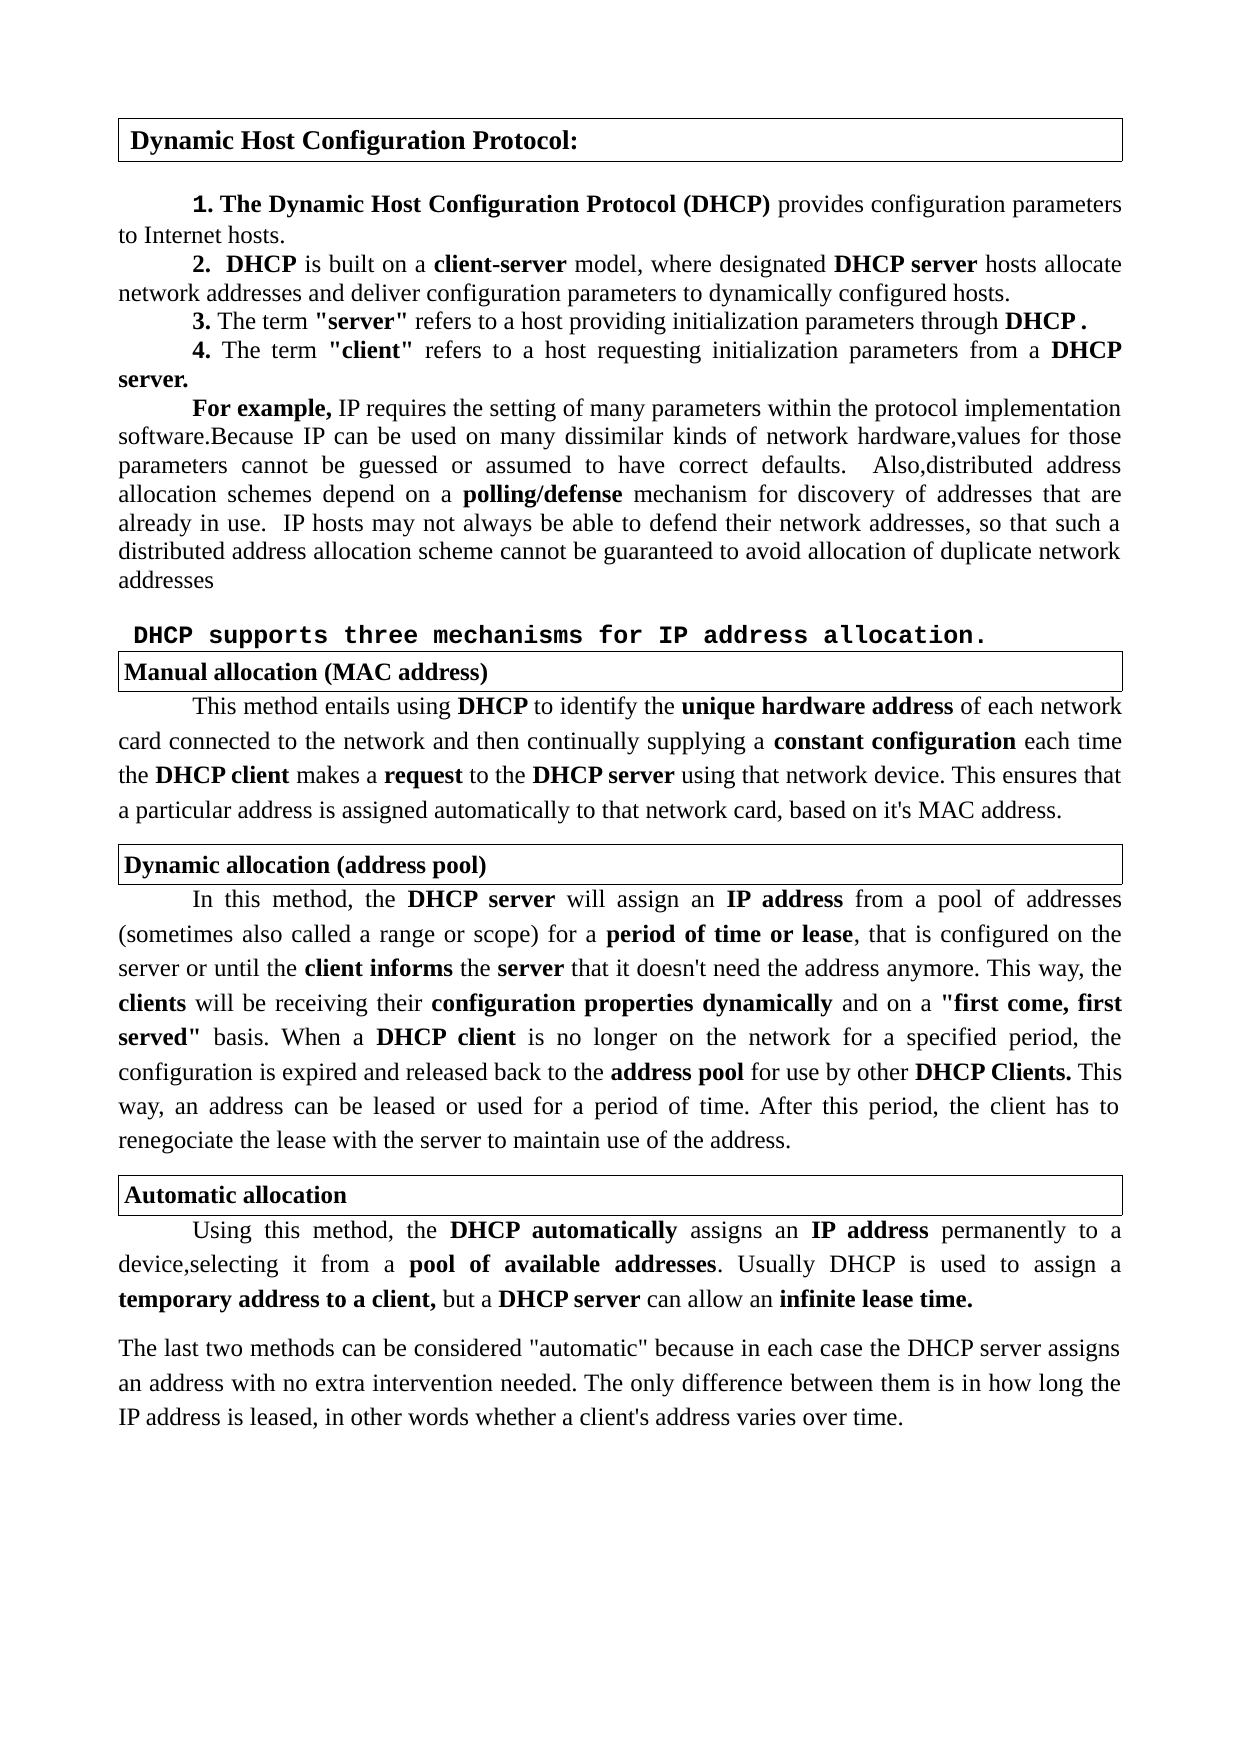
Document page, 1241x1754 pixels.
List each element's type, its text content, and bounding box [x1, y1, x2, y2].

table_header Manual allocation (MAC address) [119, 652, 1122, 691]
text This method entails using DHCP to identify the unique hardware address of each network card connected to the network and then continually supplying a constant configuration each time the DHCP client makes a request to the DHCP server using that network device. This ensures that a particular address is assigned automatically to that network card, based on it's MAC address. [118, 692, 1122, 823]
text 2. DHCP is built on a client-server model, where designated DHCP server hosts allocate network addresses and deliver configuration parameters to dynamically configured hosts. [118, 249, 1122, 306]
table_header Automatic allocation [119, 1176, 1122, 1215]
text The last two methods can be considered "automatic" because in each case the DHCP server assigns an address with no extra intervention needed. The only difference between them is in how long the IP address is leased, in other words whether a client's address varies over time. [118, 1333, 1122, 1431]
text For example, IP requires the setting of many parameters within the protocol implementation software.Because IP can be used on many dissimilar kinds of network hardware,values for those parameters cannot be guessed or assumed to have correct defaults. Also,distributed address allocation schemes depend on a polling/defense mechanism for discovery of addresses that are already in use. IP hosts may not always be able to defend their network addresses, so that such a distributed address allocation scheme cannot be guaranteed to avoid allocation of duplicate network addresses [118, 393, 1122, 594]
text Using this method, the DHCP automatically assigns an IP address permanently to a device,selecting it from a pool of available addresses. Usually DHCP is used to assign a temporary address to a client, but a DHCP server can allow an infinite lease time. [118, 1216, 1122, 1313]
table_header Dynamic Host Configuration Protocol: [119, 119, 1122, 161]
text In this method, the DHCP server will assign an IP address from a pool of addresses (sometimes also called a range or scope) for a period of time or lease, that is configured on the server or until the client informs the server that it doesn't need the address anymore. This way, the clients will be receiving their configuration properties dynamically and on a "first come, first served" basis. When a DHCP client is no longer on the network for a specified period, the configuration is expired and released back to the address pool for use by other DHCP Clients. This way, an address can be leased or used for a period of time. After this period, the client has to renegociate the lease with the server to maintain use of the address. [118, 885, 1122, 1154]
text 3. The term "server" refers to a host providing initialization parameters through DHCP . [118, 306, 1122, 335]
text DHCP supports three mechanisms for IP address allocation. [118, 623, 1122, 651]
text 4. The term "client" refers to a host requesting initialization parameters from a DHCP server. [118, 335, 1122, 393]
table_header Dynamic allocation (address pool) [119, 845, 1122, 884]
text 1. The Dynamic Host Configuration Protocol (DHCP) provides configuration parameters to Internet hosts. [118, 189, 1122, 249]
